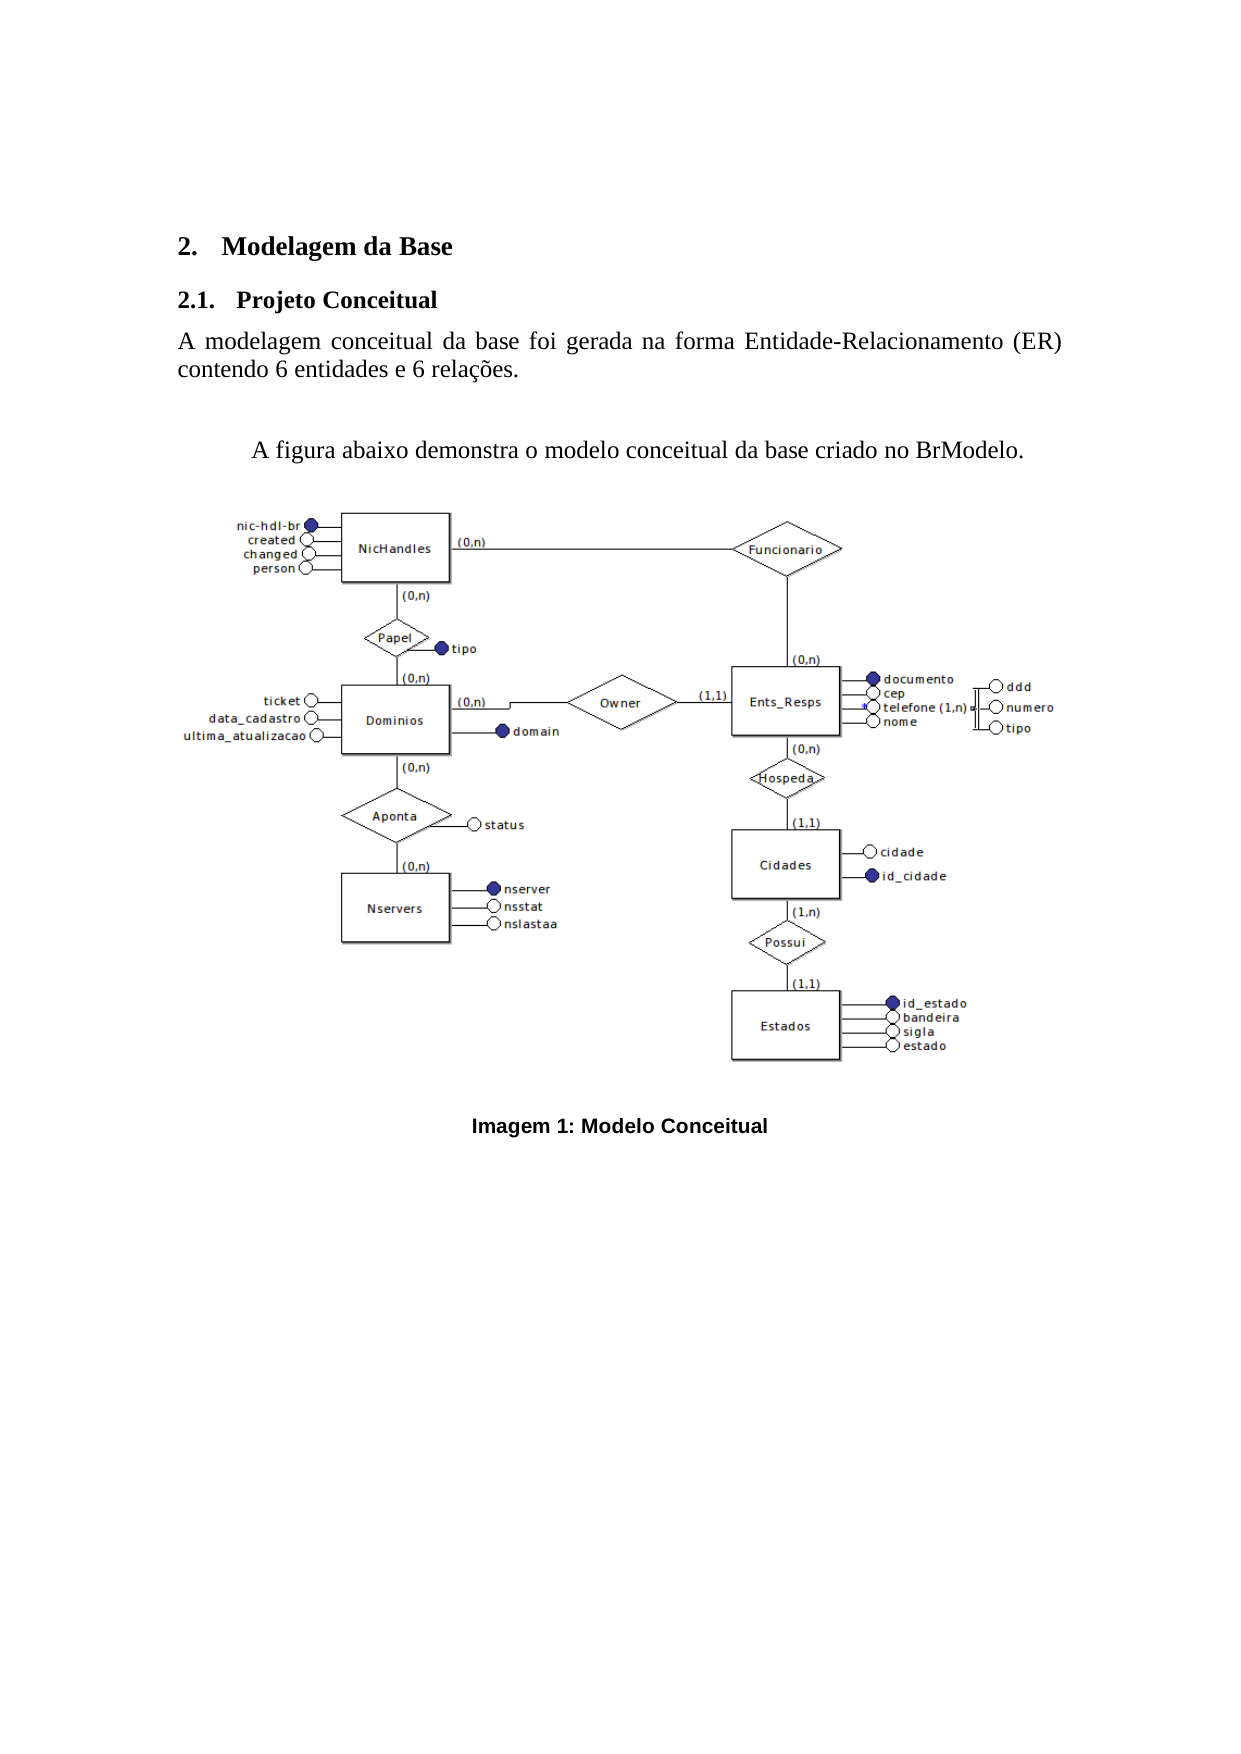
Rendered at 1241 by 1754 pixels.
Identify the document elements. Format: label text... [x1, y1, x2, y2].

text A modelagem conceitual da base foi gerada na forma Entidade-Relacionamento (ER) contendo 6 entidades e 6 relações. [177, 327, 1063, 383]
text Imagem 1: Modelo Conceitual [224, 1114, 1016, 1138]
picture [177, 503, 1063, 1074]
text A figura abaixo demonstra o modelo conceitual da base criado no BrModelo. [177, 436, 1063, 463]
title Modelagem da Base [177, 231, 1063, 261]
title Projeto Conceitual [177, 286, 1063, 314]
